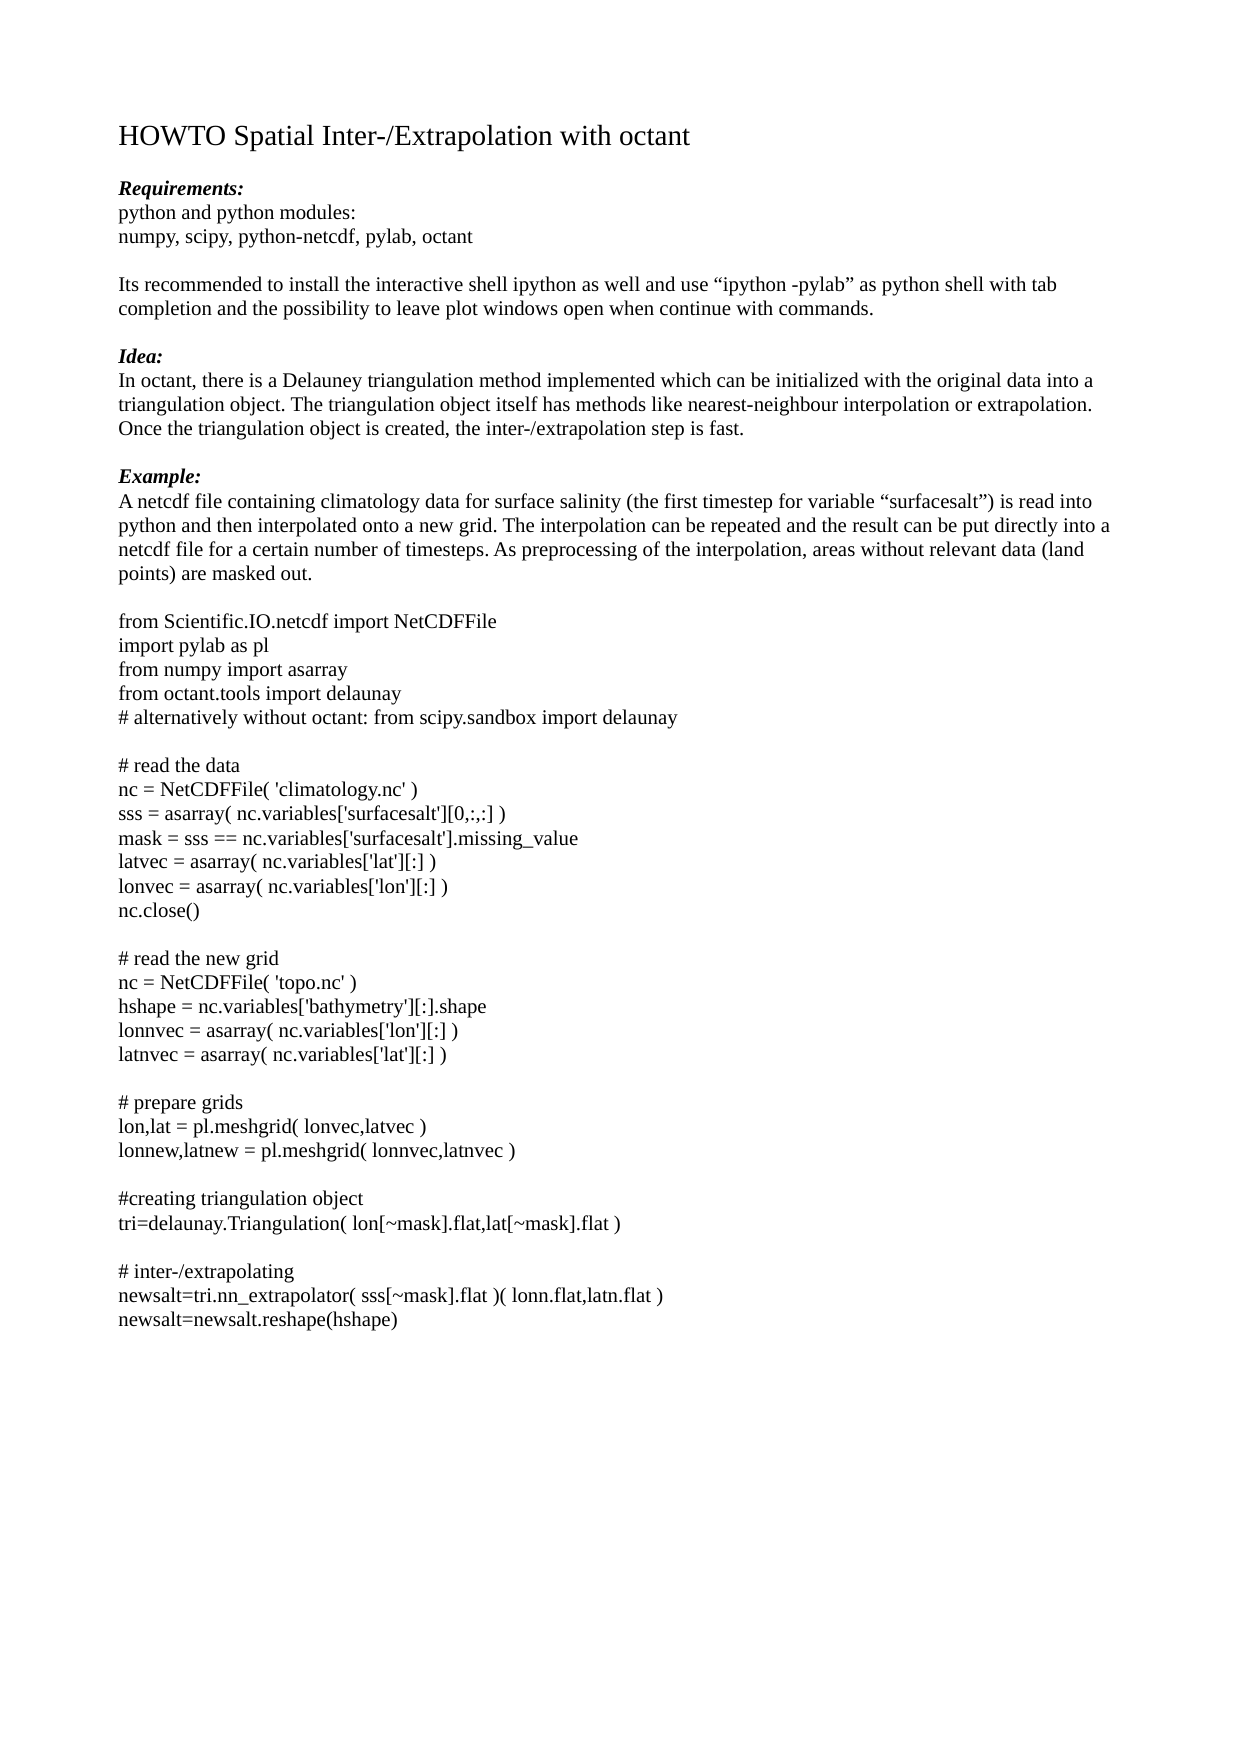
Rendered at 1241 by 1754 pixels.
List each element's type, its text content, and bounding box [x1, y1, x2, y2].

text # read the data [118, 753, 1122, 777]
text Requirements: [118, 176, 1122, 200]
text from numpy import asarray [118, 657, 1122, 681]
text nc = NetCDFFile( 'climatology.nc' ) [118, 777, 1122, 801]
text numpy, scipy, python-netcdf, pylab, octant [118, 224, 1122, 248]
text Example: [118, 464, 1122, 488]
text Idea: [118, 344, 1122, 368]
text sss = asarray( nc.variables['surfacesalt'][0,:,:] ) [118, 801, 1122, 825]
text HOWTO Spatial Inter-/Extrapolation with octant [118, 118, 1122, 152]
text # inter-/extrapolating [118, 1258, 1122, 1283]
text hshape = nc.variables['bathymetry'][:].shape [118, 994, 1122, 1018]
text from Scientific.IO.netcdf import NetCDFFile [118, 609, 1122, 633]
text tri=delaunay.Triangulation( lon[~mask].flat,lat[~mask].flat ) [118, 1210, 1122, 1234]
text mask = sss == nc.variables['surfacesalt'].missing_value [118, 825, 1122, 849]
text lonnvec = asarray( nc.variables['lon'][:] ) [118, 1018, 1122, 1042]
text latvec = asarray( nc.variables['lat'][:] ) [118, 849, 1122, 873]
text import pylab as pl [118, 633, 1122, 657]
text newsalt=tri.nn_extrapolator( sss[~mask].flat )( lonn.flat,latn.flat ) [118, 1283, 1122, 1307]
text lonnew,latnew = pl.meshgrid( lonnvec,latnvec ) [118, 1138, 1122, 1162]
text In octant, there is a Delauney triangulation method implemented which can be initialized with the original data into a triangulation object. The triangulation object itself has methods like nearest-neighbour interpolation or extrapolation. Once the triangulation object is created, the inter-/extrapolation step is fast. [118, 368, 1122, 440]
text # alternatively without octant: from scipy.sandbox import delaunay [118, 705, 1122, 729]
text Its recommended to install the interactive shell ipython as well and use “ipython -pylab” as python shell with tab completion and the possibility to leave plot windows open when continue with commands. [118, 272, 1122, 320]
text from octant.tools import delaunay [118, 681, 1122, 705]
text A netcdf file containing climatology data for surface salinity (the first timestep for variable “surfacesalt”) is read into python and then interpolated onto a new grid. The interpolation can be repeated and the result can be put directly into a netcdf file for a certain number of timesteps. As preprocessing of the interpolation, areas without relevant data (land points) are masked out. [118, 488, 1122, 585]
text # prepare grids [118, 1090, 1122, 1114]
text # read the new grid [118, 946, 1122, 970]
text latnvec = asarray( nc.variables['lat'][:] ) [118, 1042, 1122, 1066]
text lonvec = asarray( nc.variables['lon'][:] ) [118, 873, 1122, 898]
text #creating triangulation object [118, 1186, 1122, 1210]
text lon,lat = pl.meshgrid( lonvec,latvec ) [118, 1114, 1122, 1138]
text newsalt=newsalt.reshape(hshape) [118, 1307, 1122, 1331]
text nc.close() [118, 898, 1122, 922]
text nc = NetCDFFile( 'topo.nc' ) [118, 970, 1122, 994]
text python and python modules: [118, 200, 1122, 224]
